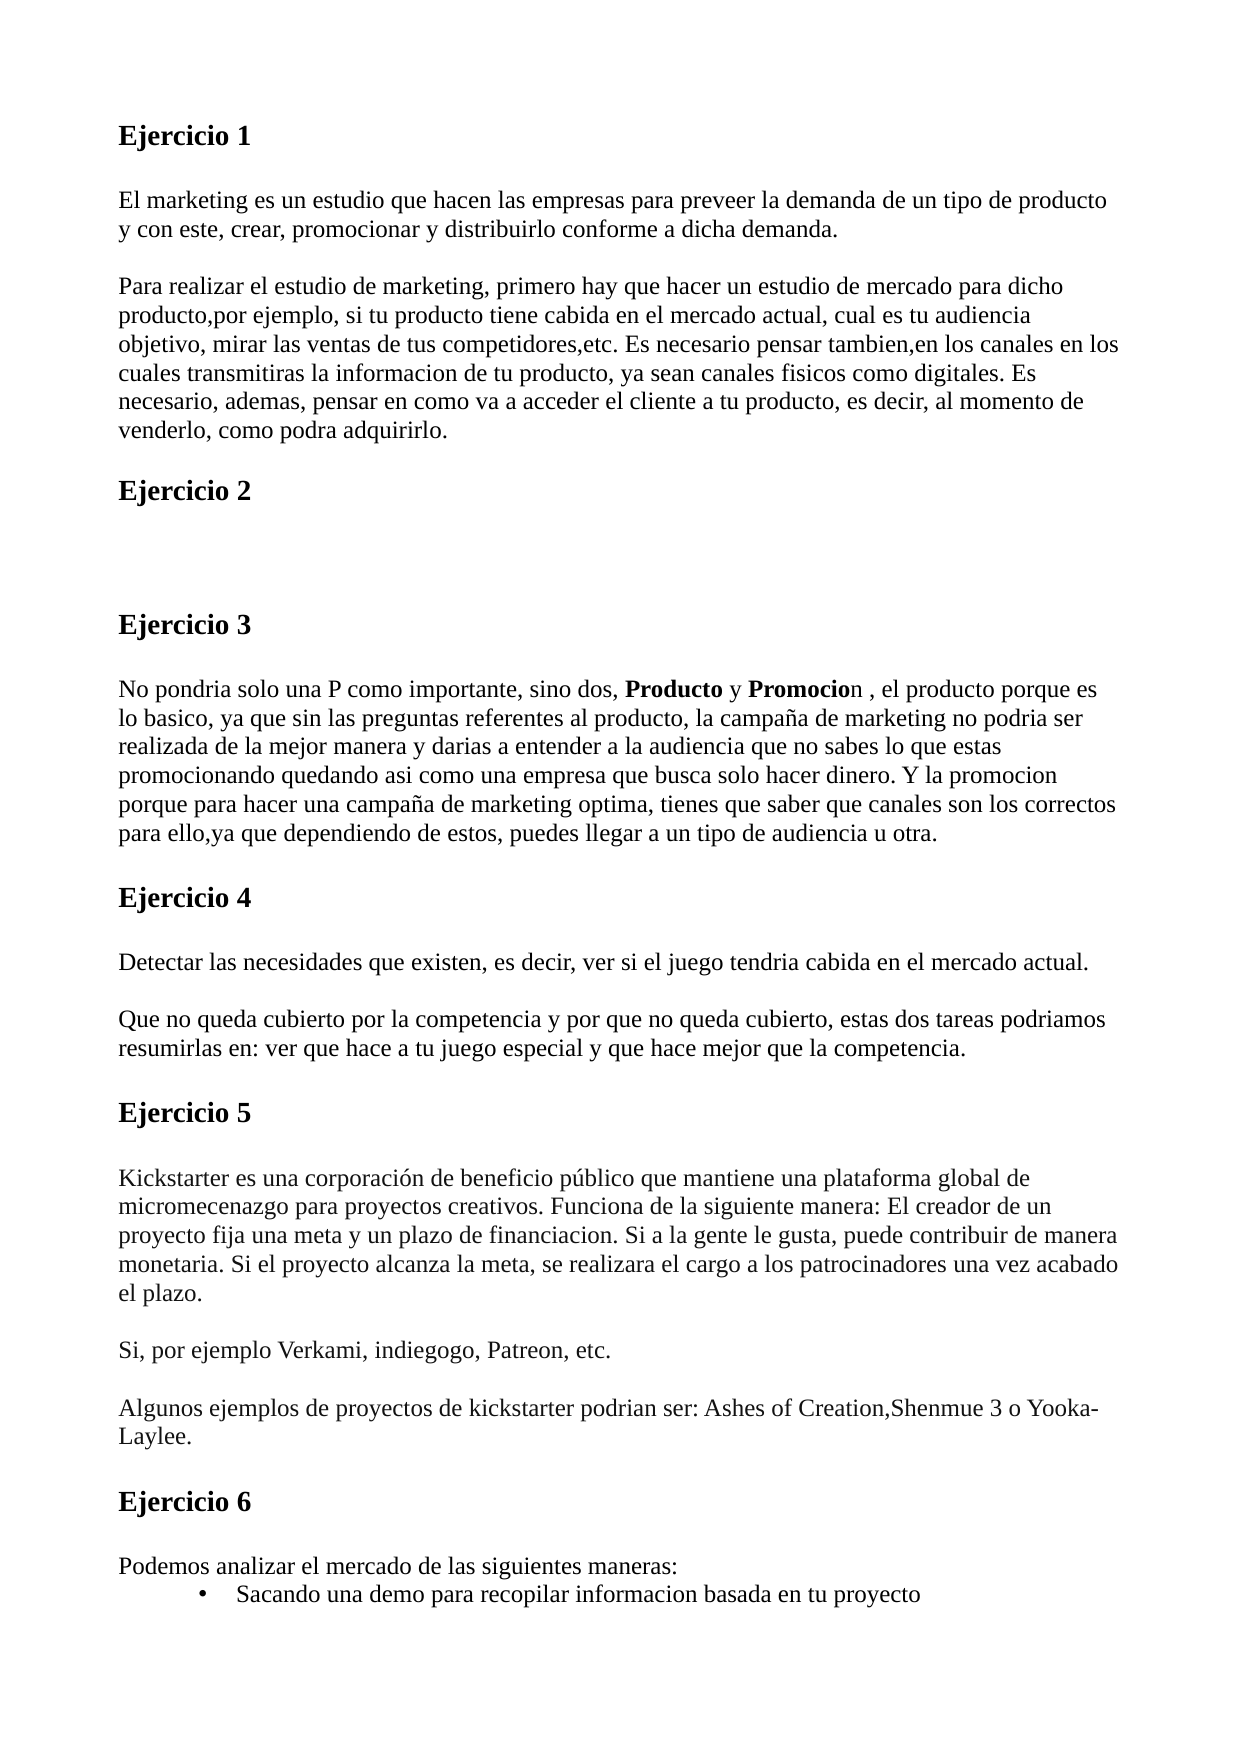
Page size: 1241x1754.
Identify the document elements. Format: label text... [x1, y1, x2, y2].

text Ejercicio 4 [118, 880, 1122, 913]
list Sacando una demo para recopilar informacion basada en tu proyecto [198, 1579, 1122, 1608]
text Ejercicio 3 [118, 607, 1122, 640]
text Si, por ejemplo Verkami, indiegogo, Patreon, etc. [118, 1335, 1122, 1364]
text Que no queda cubierto por la competencia y por que no queda cubierto, estas dos tareas podriamos resumirlas en: ver que hace a tu juego especial y que hace mejor que la competencia. [118, 1004, 1122, 1062]
text Ejercicio 5 [118, 1096, 1122, 1129]
text No pondria solo una P como importante, sino dos, Producto y Promocion , el producto porque es lo basico, ya que sin las preguntas referentes al producto, la campaña de marketing no podria ser realizada de la mejor manera y darias a entender a la audiencia que no sabes lo que estas promocionando quedando asi como una empresa que busca solo hacer dinero. Y la promocion porque para hacer una campaña de marketing optima, tienes que saber que canales son los correctos para ello,ya que dependiendo de estos, puedes llegar a un tipo de audiencia u otra. [118, 674, 1122, 846]
text Podemos analizar el mercado de las siguientes maneras: [118, 1551, 1122, 1579]
text Ejercicio 2 [118, 473, 1122, 506]
text Para realizar el estudio de marketing, primero hay que hacer un estudio de mercado para dicho producto,por ejemplo, si tu producto tiene cabida en el mercado actual, cual es tu audiencia objetivo, mirar las ventas de tus competidores,etc. Es necesario pensar tambien,en los canales en los cuales transmitiras la informacion de tu producto, ya sean canales fisicos como digitales. Es necesario, ademas, pensar en como va a acceder el cliente a tu producto, es decir, al momento de venderlo, como podra adquirirlo. [118, 271, 1122, 444]
text Detectar las necesidades que existen, es decir, ver si el juego tendria cabida en el mercado actual. [118, 947, 1122, 976]
text Ejercicio 1 [118, 118, 1122, 152]
text El marketing es un estudio que hacen las empresas para preveer la demanda de un tipo de producto y con este, crear, promocionar y distribuirlo conforme a dicha demanda. [118, 185, 1122, 243]
text Algunos ejemplos de proyectos de kickstarter podrian ser: Ashes of Creation,Shenmue 3 o Yooka-Laylee. [118, 1393, 1122, 1450]
text Kickstarter es una corporación de beneficio público que mantiene una plataforma global de micromecenazgo para proyectos creativos. Funciona de la siguiente manera: El creador de un proyecto fija una meta y un plazo de financiacion. Si a la gente le gusta, puede contribuir de manera monetaria. Si el proyecto alcanza la meta, se realizara el cargo a los patrocinadores una vez acabado el plazo. [118, 1163, 1122, 1306]
text Ejercicio 6 [118, 1484, 1122, 1517]
